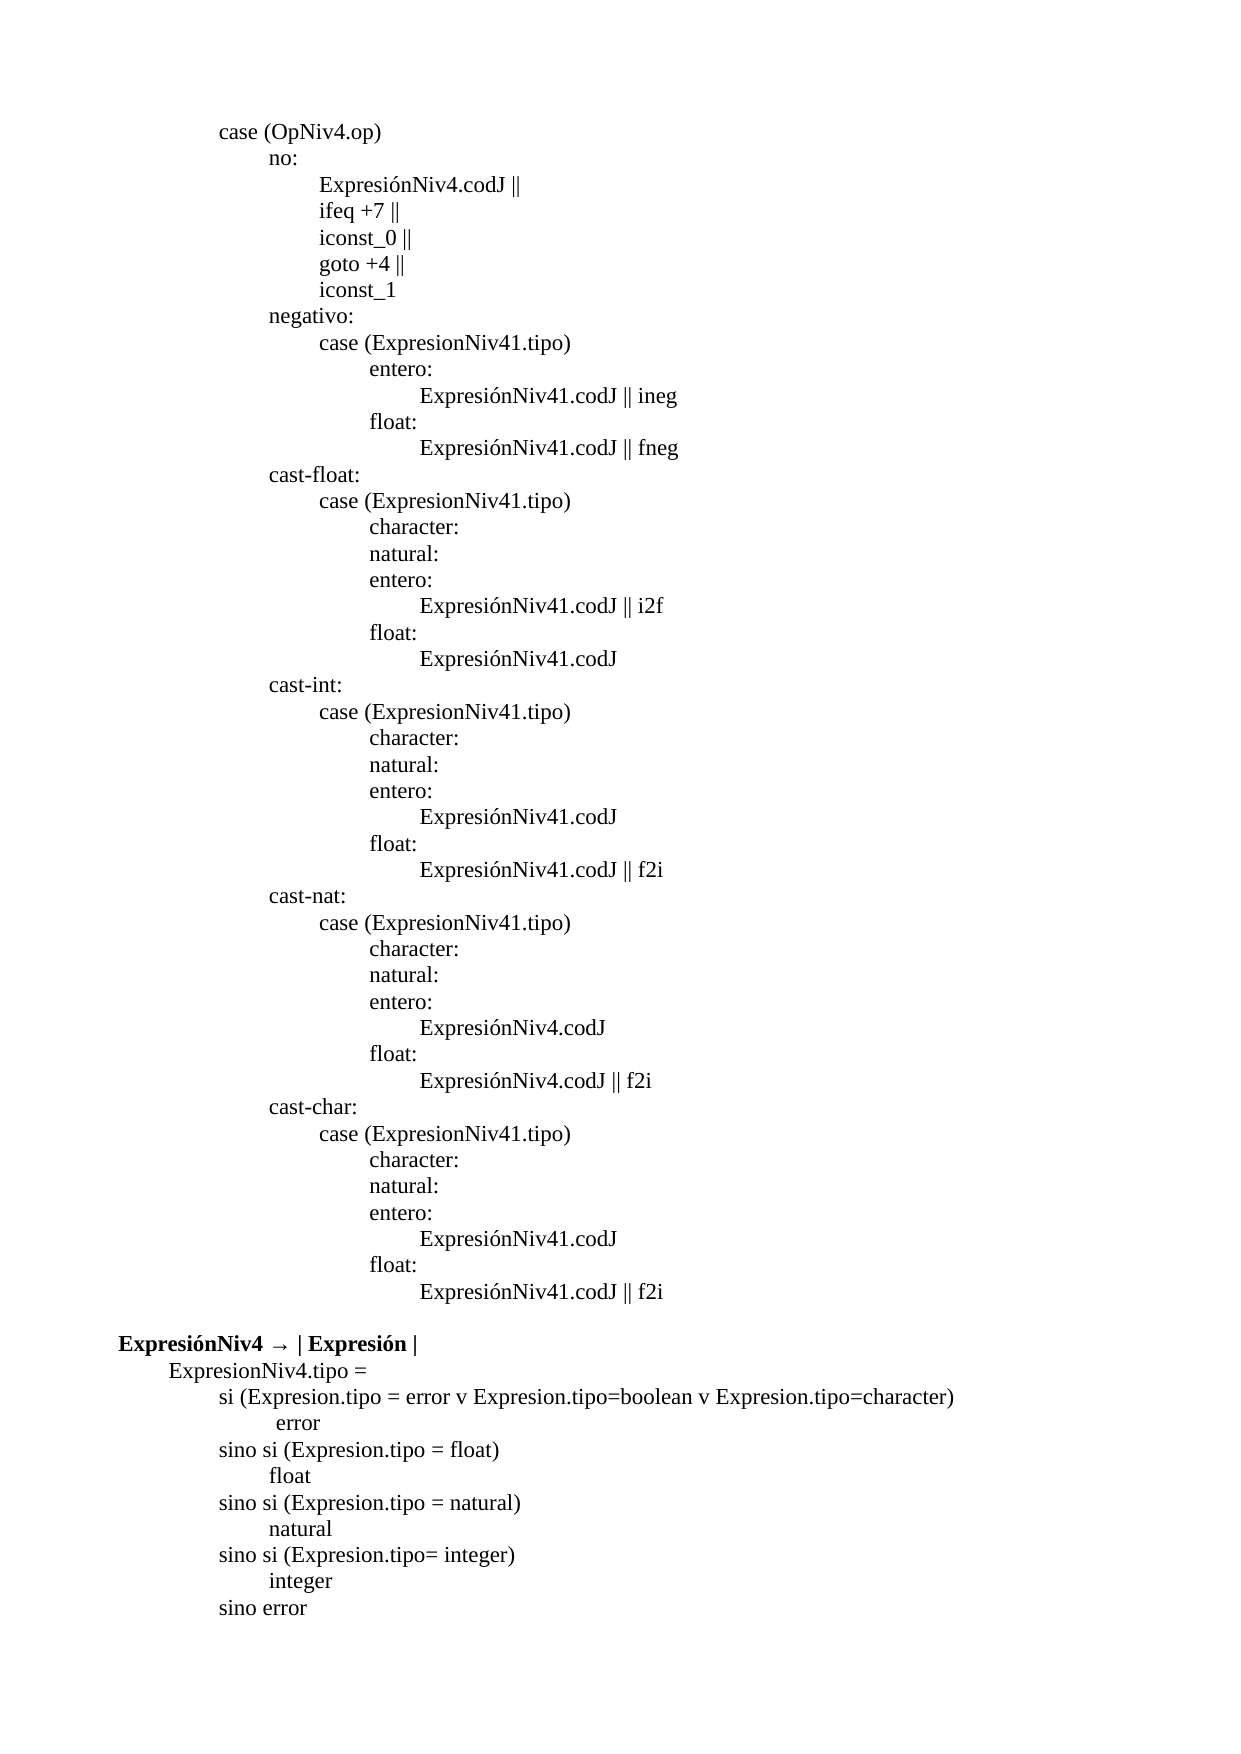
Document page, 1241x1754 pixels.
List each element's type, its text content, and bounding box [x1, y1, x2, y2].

text iconst_1 [118, 276, 1122, 303]
text natural: [118, 1172, 1122, 1199]
text float: [118, 408, 1122, 434]
text natural [118, 1515, 1122, 1541]
text ExpresiónNiv41.codJ || i2f [118, 592, 1122, 619]
text integer [118, 1568, 1122, 1594]
text ExpresiónNiv41.codJ [118, 803, 1122, 830]
text entero: [118, 355, 1122, 382]
text character: [118, 1146, 1122, 1172]
text cast-nat: [118, 882, 1122, 909]
text ExpresiónNiv41.codJ [118, 645, 1122, 672]
text ExpresiónNiv4.codJ || f2i [118, 1067, 1122, 1093]
text sino si (Expresion.tipo = natural) [118, 1488, 1122, 1515]
text negativo: [118, 303, 1122, 329]
text ExpresiónNiv4.codJ [118, 1014, 1122, 1041]
text si (Expresion.tipo = error v Expresion.tipo=boolean v Expresion.tipo=character) [118, 1383, 1122, 1409]
text sino si (Expresion.tipo = float) [118, 1436, 1122, 1462]
text case (ExpresionNiv41.tipo) [118, 1119, 1122, 1146]
text cast-int: [118, 672, 1122, 698]
text ExpresiónNiv4 → | Expresión | [118, 1330, 1122, 1357]
text ExpresiónNiv41.codJ || f2i [118, 1278, 1122, 1304]
text sino si (Expresion.tipo= integer) [118, 1541, 1122, 1568]
text character: [118, 513, 1122, 540]
text entero: [118, 566, 1122, 592]
text character: [118, 724, 1122, 751]
text case (ExpresionNiv41.tipo) [118, 909, 1122, 935]
text case (OpNiv4.op) [118, 118, 1122, 144]
text cast-char: [118, 1093, 1122, 1119]
text float: [118, 830, 1122, 856]
text float: [118, 619, 1122, 645]
text float: [118, 1041, 1122, 1067]
text cast-float: [118, 461, 1122, 487]
text ExpresiónNiv41.codJ [118, 1225, 1122, 1251]
text ExpresionNiv4.tipo = [118, 1357, 1122, 1383]
text float: [118, 1251, 1122, 1278]
text entero: [118, 988, 1122, 1014]
text error [118, 1409, 1122, 1436]
text iconst_0 || [118, 223, 1122, 250]
text case (ExpresionNiv41.tipo) [118, 487, 1122, 513]
text natural: [118, 751, 1122, 777]
text entero: [118, 777, 1122, 803]
text ExpresiónNiv41.codJ || f2i [118, 856, 1122, 882]
text ifeq +7 || [118, 197, 1122, 223]
text case (ExpresionNiv41.tipo) [118, 698, 1122, 724]
text float [118, 1462, 1122, 1488]
text case (ExpresionNiv41.tipo) [118, 329, 1122, 355]
text character: [118, 935, 1122, 961]
text ExpresiónNiv41.codJ || ineg [118, 382, 1122, 408]
text natural: [118, 961, 1122, 988]
text sino error [118, 1594, 1122, 1620]
text ExpresiónNiv41.codJ || fneg [118, 434, 1122, 461]
text natural: [118, 540, 1122, 566]
text ExpresiónNiv4.codJ || [118, 171, 1122, 197]
text no: [118, 144, 1122, 171]
text goto +4 || [118, 250, 1122, 276]
text entero: [118, 1199, 1122, 1225]
